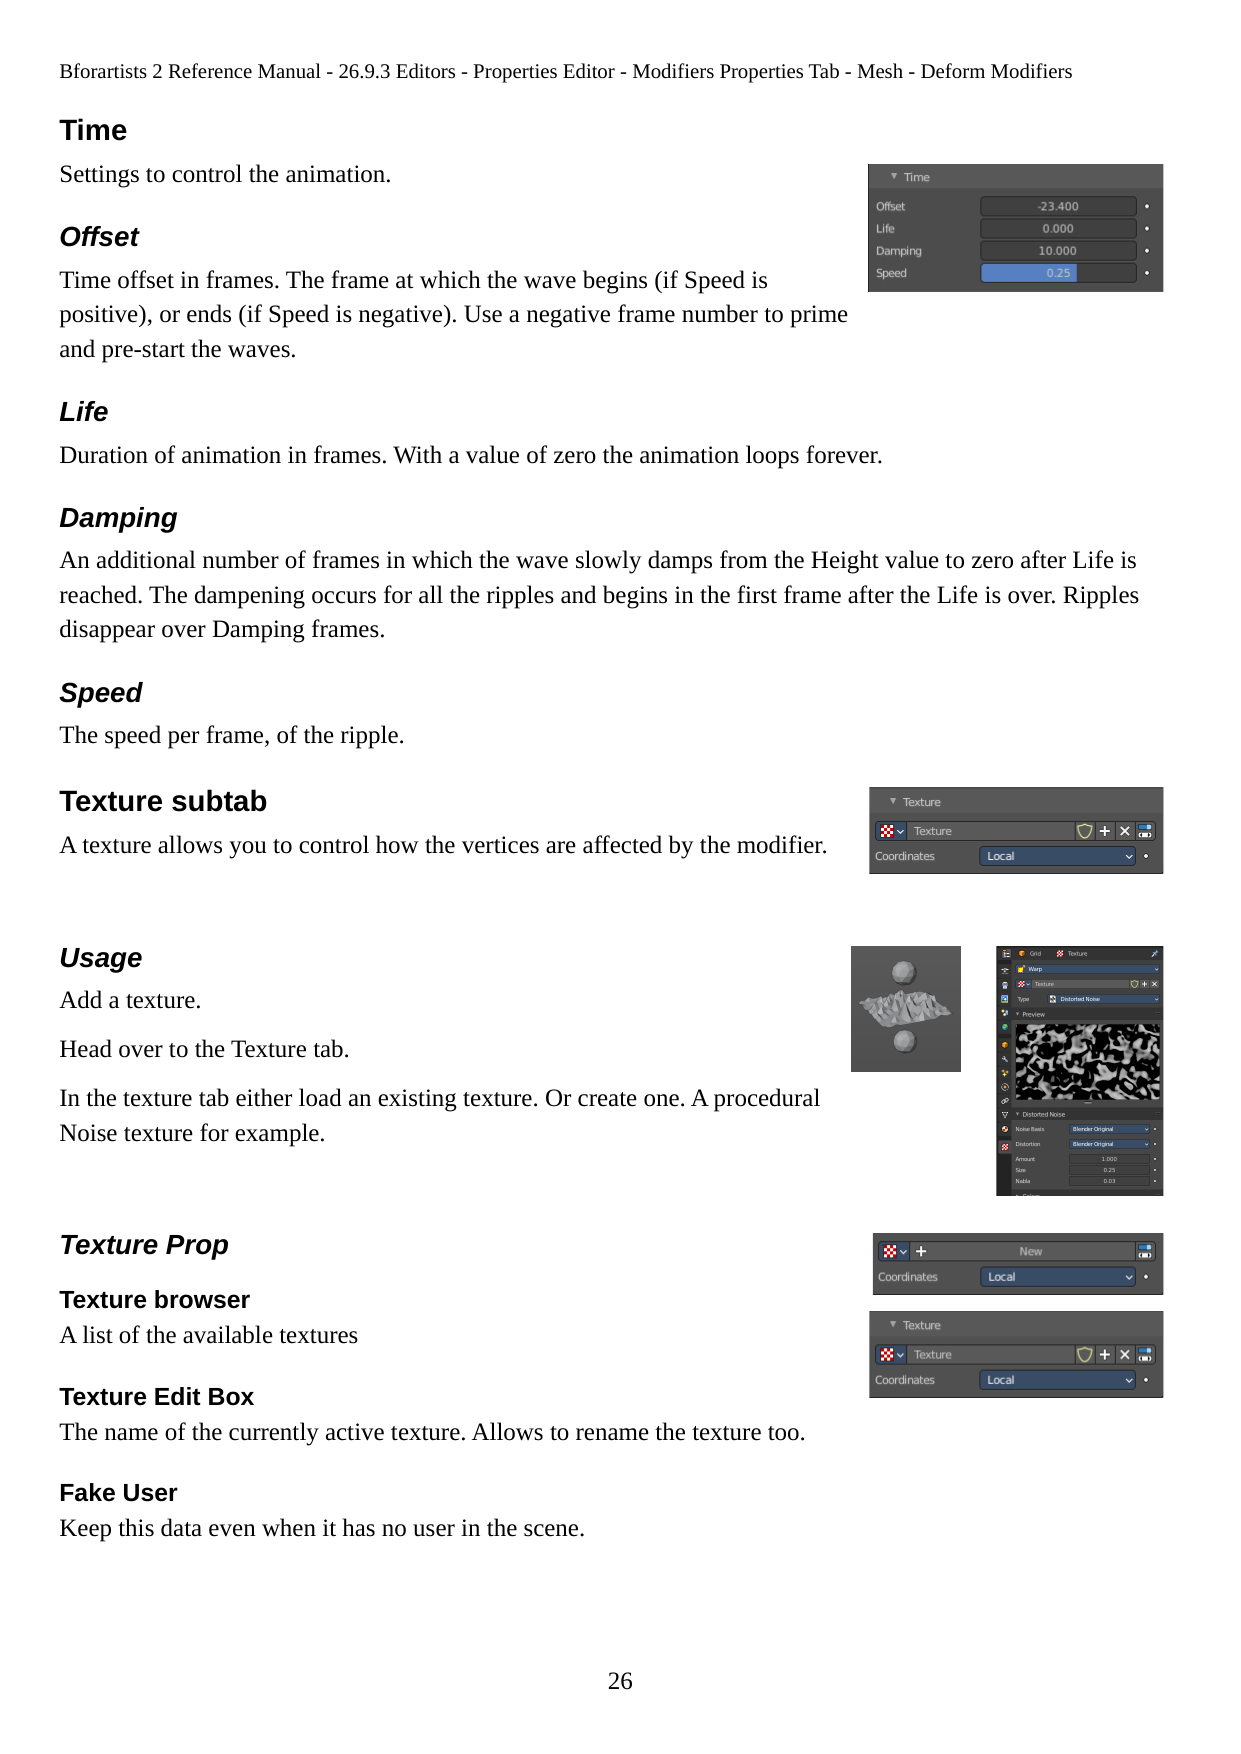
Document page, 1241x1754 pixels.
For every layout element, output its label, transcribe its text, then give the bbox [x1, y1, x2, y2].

text In the texture tab either load an existing texture. Or create one. A procedural Noise texture for example. [59, 1083, 996, 1147]
picture [869, 1311, 1164, 1398]
text The name of the currently active texture. Allows to rename the texture too. [59, 1417, 1181, 1445]
subtitle Offset [59, 220, 868, 252]
text Keep this data even when it has no user in the scene. [59, 1513, 1181, 1542]
text [961, 1034, 996, 1063]
text The speed per frame, of the ripple. [59, 721, 1181, 749]
subtitle [1164, 220, 1181, 252]
subtitle Texture subtab [59, 784, 1181, 818]
subtitle Texture browser [59, 1286, 1181, 1314]
text A texture allows you to control how the vertices are affected by the modifier. [59, 830, 869, 859]
text Settings to control the animation. [59, 159, 1181, 188]
text Duration of animation in frames. With a value of zero the animation loops forever. [59, 440, 1181, 468]
subtitle Fake User [59, 1478, 1181, 1507]
subtitle Life [59, 395, 1181, 427]
picture [851, 946, 961, 1072]
subtitle Time [59, 113, 1181, 146]
text Add a texture. [59, 985, 851, 1014]
picture [996, 946, 1164, 1196]
text [961, 985, 996, 1014]
subtitle Texture Edit Box [59, 1382, 1181, 1410]
text Time offset in frames. The frame at which the wave begins (if Speed is positive), or ends (if Speed is negative). Use a negative frame number to prime and pre-start the waves. [59, 265, 1181, 362]
text [1164, 985, 1181, 1014]
picture [869, 787, 1164, 874]
picture [868, 164, 1164, 292]
text An additional number of frames in which the wave slowly damps from the Height value to zero after Life is reached. The dampening occurs for all the ripples and begins in the first frame after the Life is over. Ripples disappear over Damping frames. [59, 546, 1181, 643]
subtitle Speed [59, 676, 1181, 708]
text A list of the available textures [59, 1320, 869, 1349]
subtitle Texture Prop [59, 1229, 1181, 1261]
text Head over to the Texture tab. [59, 1034, 851, 1063]
picture [872, 1233, 1164, 1295]
subtitle Usage [59, 941, 1181, 973]
subtitle Damping [59, 501, 1181, 533]
